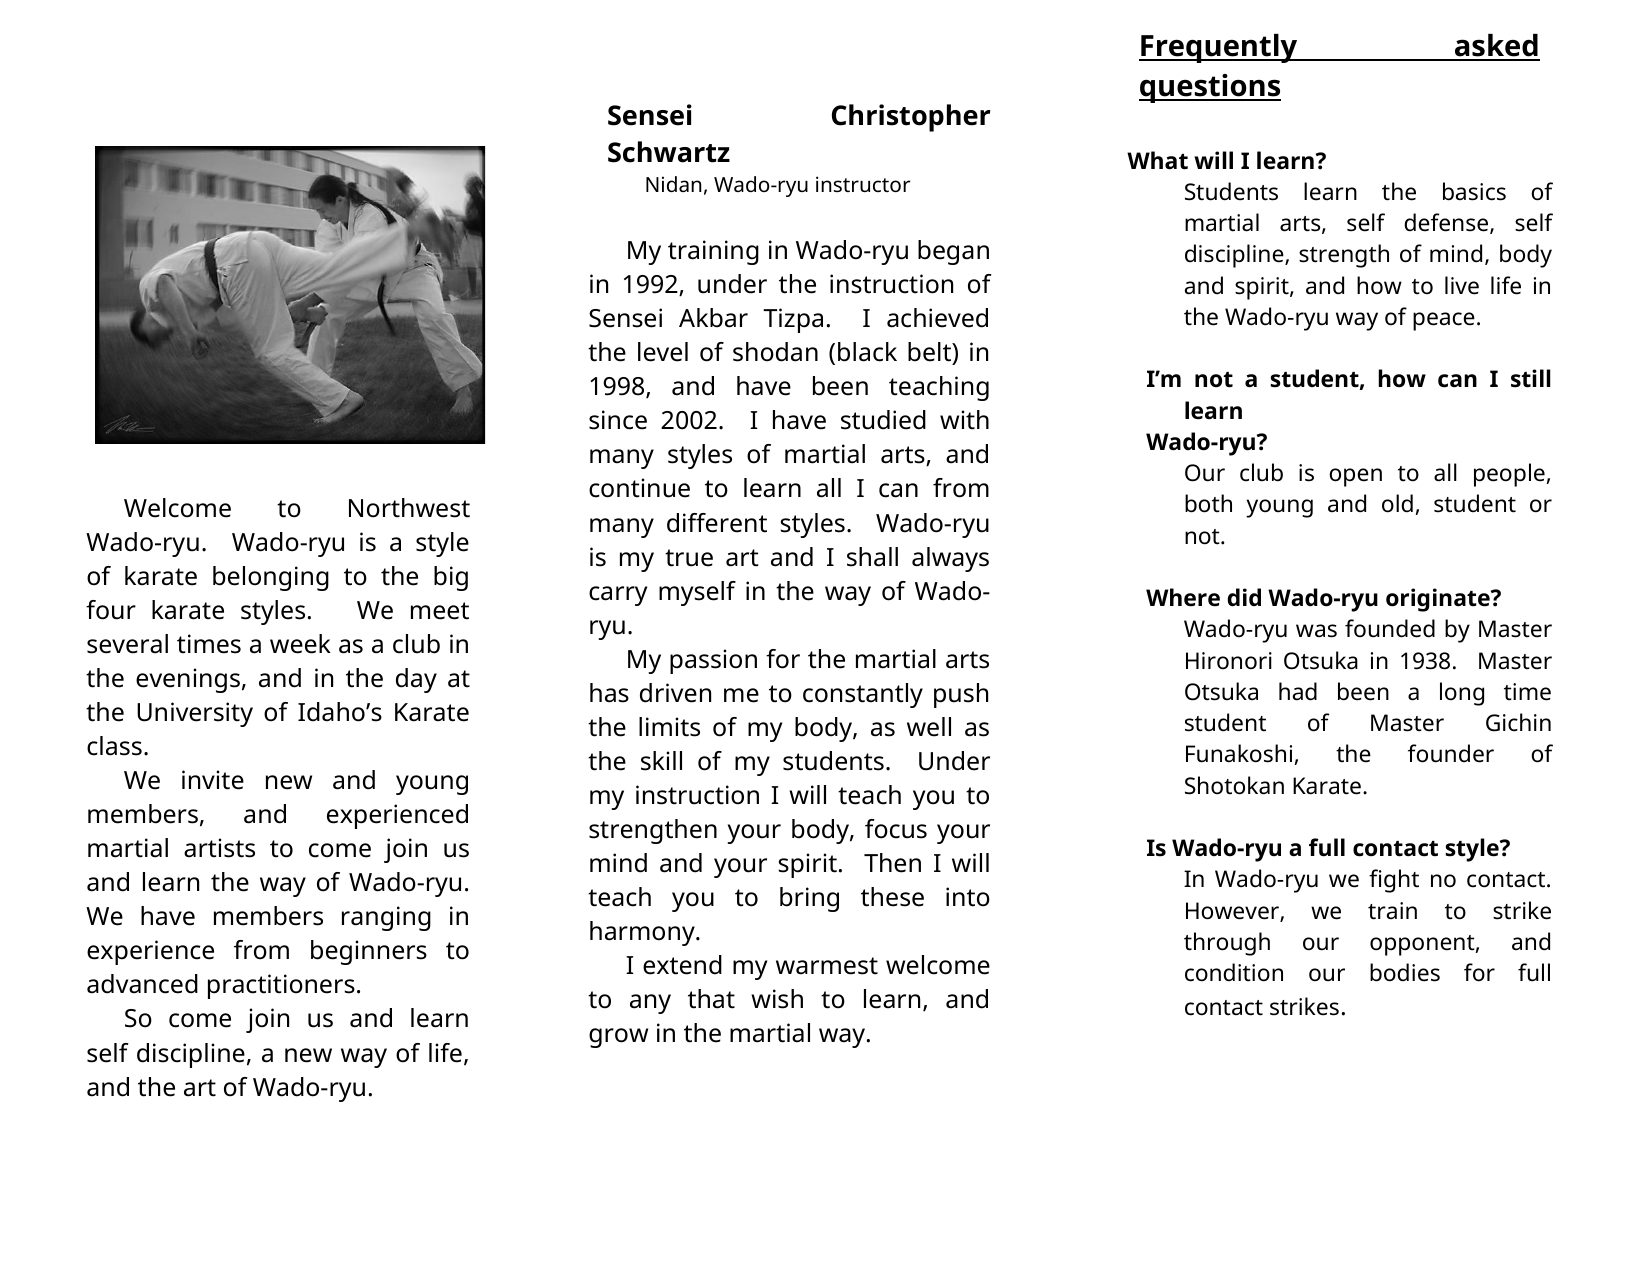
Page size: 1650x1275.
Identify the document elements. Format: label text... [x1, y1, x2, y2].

text I extend my warmest welcome to any that wish to learn, and grow in the martial way. [588, 948, 991, 1050]
text questions [1138, 60, 1540, 105]
text Is Wado-ryu a full contact style? [1146, 832, 1552, 863]
text Frequently asked [1138, 26, 1540, 59]
text We invite new and young members, and experienced martial artists to come join us and learn the way of Wado-ryu. We have members ranging in experience from beginners to advanced practitioners. [86, 763, 470, 1001]
text Wado-ryu was founded by Master Hironori Otsuka in 1938. Master Otsuka had been a long time student of Master Gichin Funakoshi, the founder of Shotokan Karate. [1146, 613, 1552, 801]
text What will I learn? [1127, 144, 1552, 176]
text Where did Wado-ryu originate? [1146, 582, 1552, 613]
text Nidan, Wado-ryu instructor [607, 170, 991, 199]
text Wado-ryu? [1146, 426, 1552, 457]
text I’m not a student, how can I still learn [1146, 363, 1552, 426]
text Welcome to Northwest Wado-ryu. Wado-ryu is a style of karate belonging to the big four karate styles. We meet several times a week as a club in the evenings, and in the day at the University of Idaho’s Karate class. [86, 490, 470, 763]
text Students learn the basics of martial arts, self defense, self discipline, strength of mind, body and spirit, and how to live life in the Wado-ryu way of peace. [1146, 176, 1552, 332]
text My passion for the martial arts has driven me to constantly push the limits of my body, as well as the skill of my students. Under my instruction I will teach you to strengthen your body, focus your mind and your spirit. Then I will teach you to bring these into harmony. [588, 641, 991, 948]
text My training in Wado-ryu began in 1992, under the instruction of Sensei Akbar Tizpa. I achieved the level of shodan (black belt) in 1998, and have been teaching since 2002. I have studied with many styles of martial arts, and continue to learn all I can from many different styles. Wado-ryu is my true art and I shall always carry myself in the way of Wado-ryu. [588, 233, 991, 641]
text In Wado-ryu we fight no contact. However, we train to strike through our opponent, and condition our bodies for full contact strikes. [1146, 863, 1552, 1022]
text Sensei Christopher Schwartz [607, 96, 991, 170]
text Our club is open to all people, both young and old, student or not. [1146, 457, 1552, 551]
text So come join us and learn self discipline, a new way of life, and the art of Wado-ryu. [86, 1001, 470, 1103]
